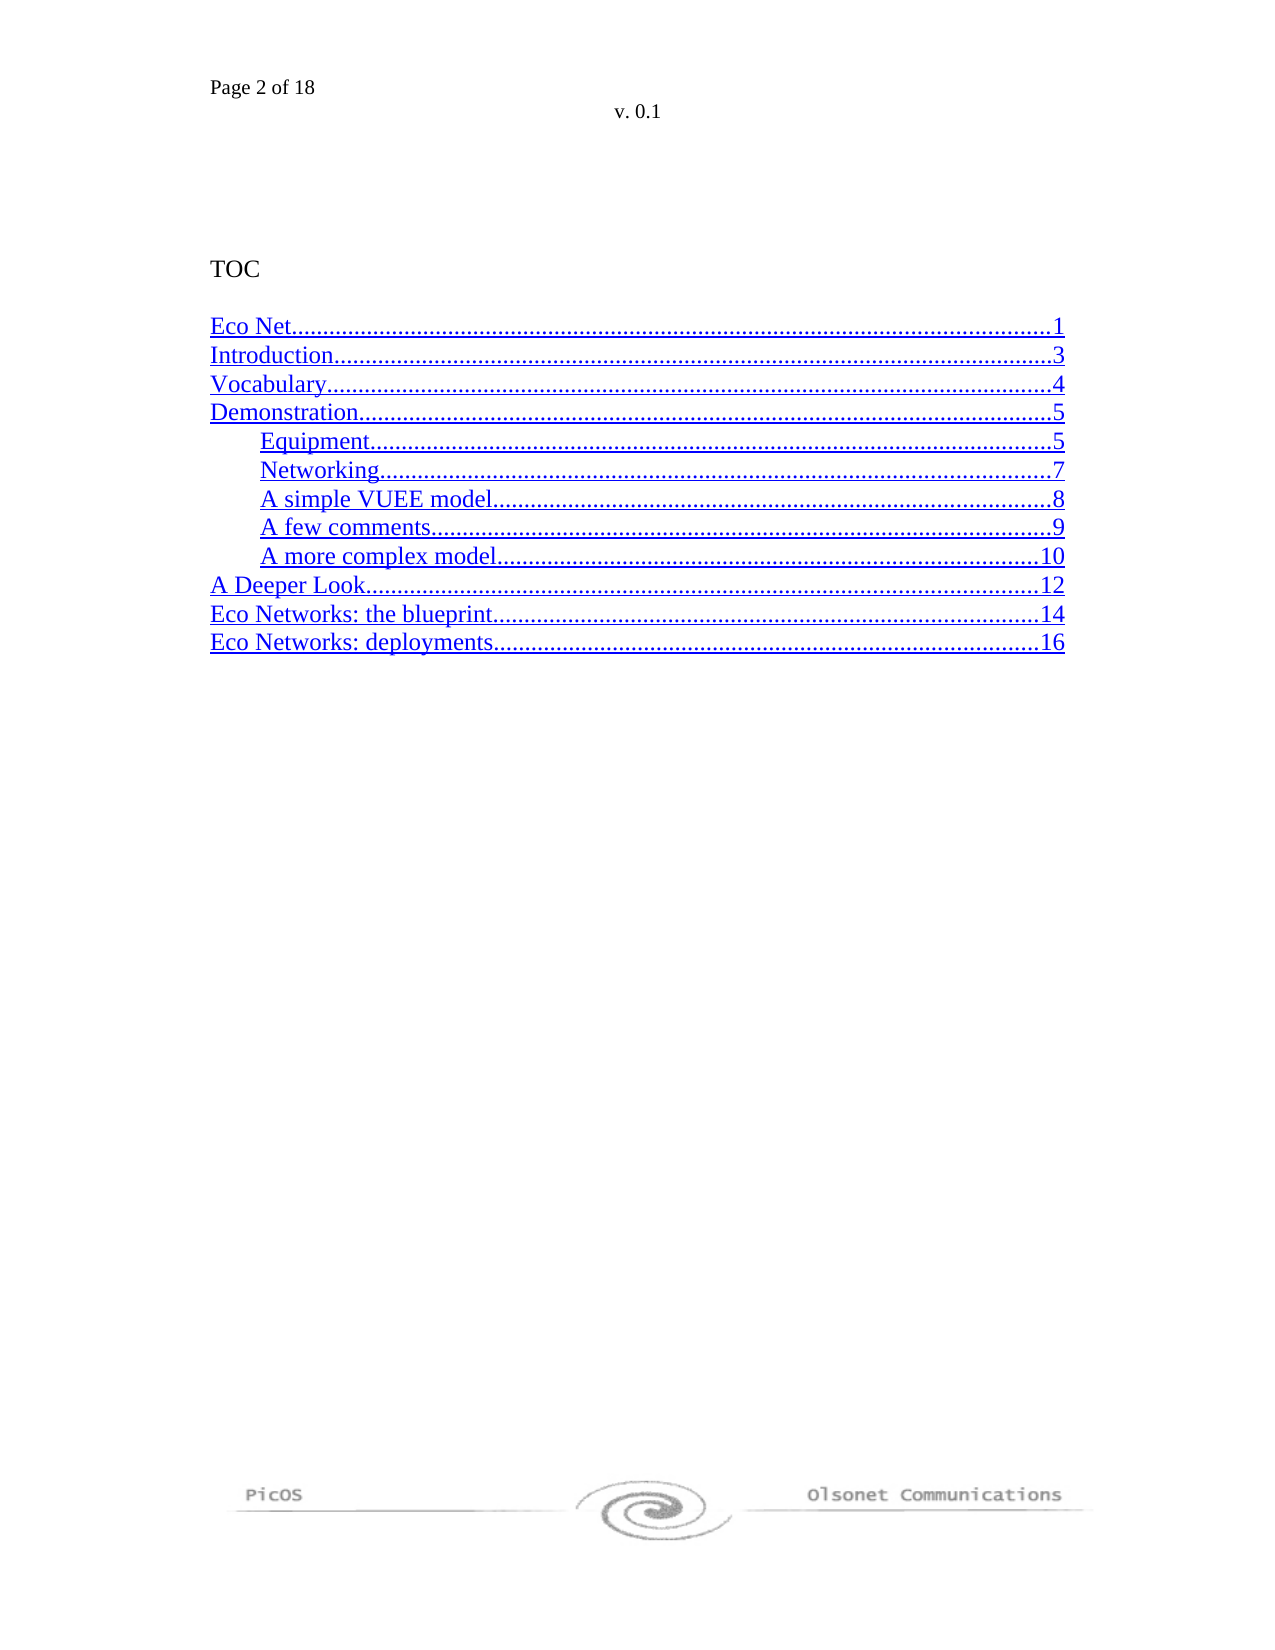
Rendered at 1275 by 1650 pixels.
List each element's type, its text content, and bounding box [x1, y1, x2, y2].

text TOC [210, 254, 1065, 282]
text A simple VUEE model 8 [260, 484, 1065, 509]
text Eco Net 1 [210, 311, 1065, 336]
text Introduction 3 [210, 340, 1065, 365]
text A few comments 9 [260, 512, 1065, 537]
picture [226, 1464, 1094, 1566]
text Vocabulary 4 [210, 369, 1065, 394]
text A more complex model 10 [260, 541, 1065, 566]
text Networking 7 [260, 455, 1065, 480]
text Demonstration 5 [210, 397, 1065, 422]
text Equipment 5 [260, 426, 1065, 451]
text Eco Networks: the blueprint 14 [210, 599, 1065, 624]
text Eco Networks: deployments 16 [210, 627, 1065, 652]
text A Deeper Look 12 [210, 570, 1065, 595]
